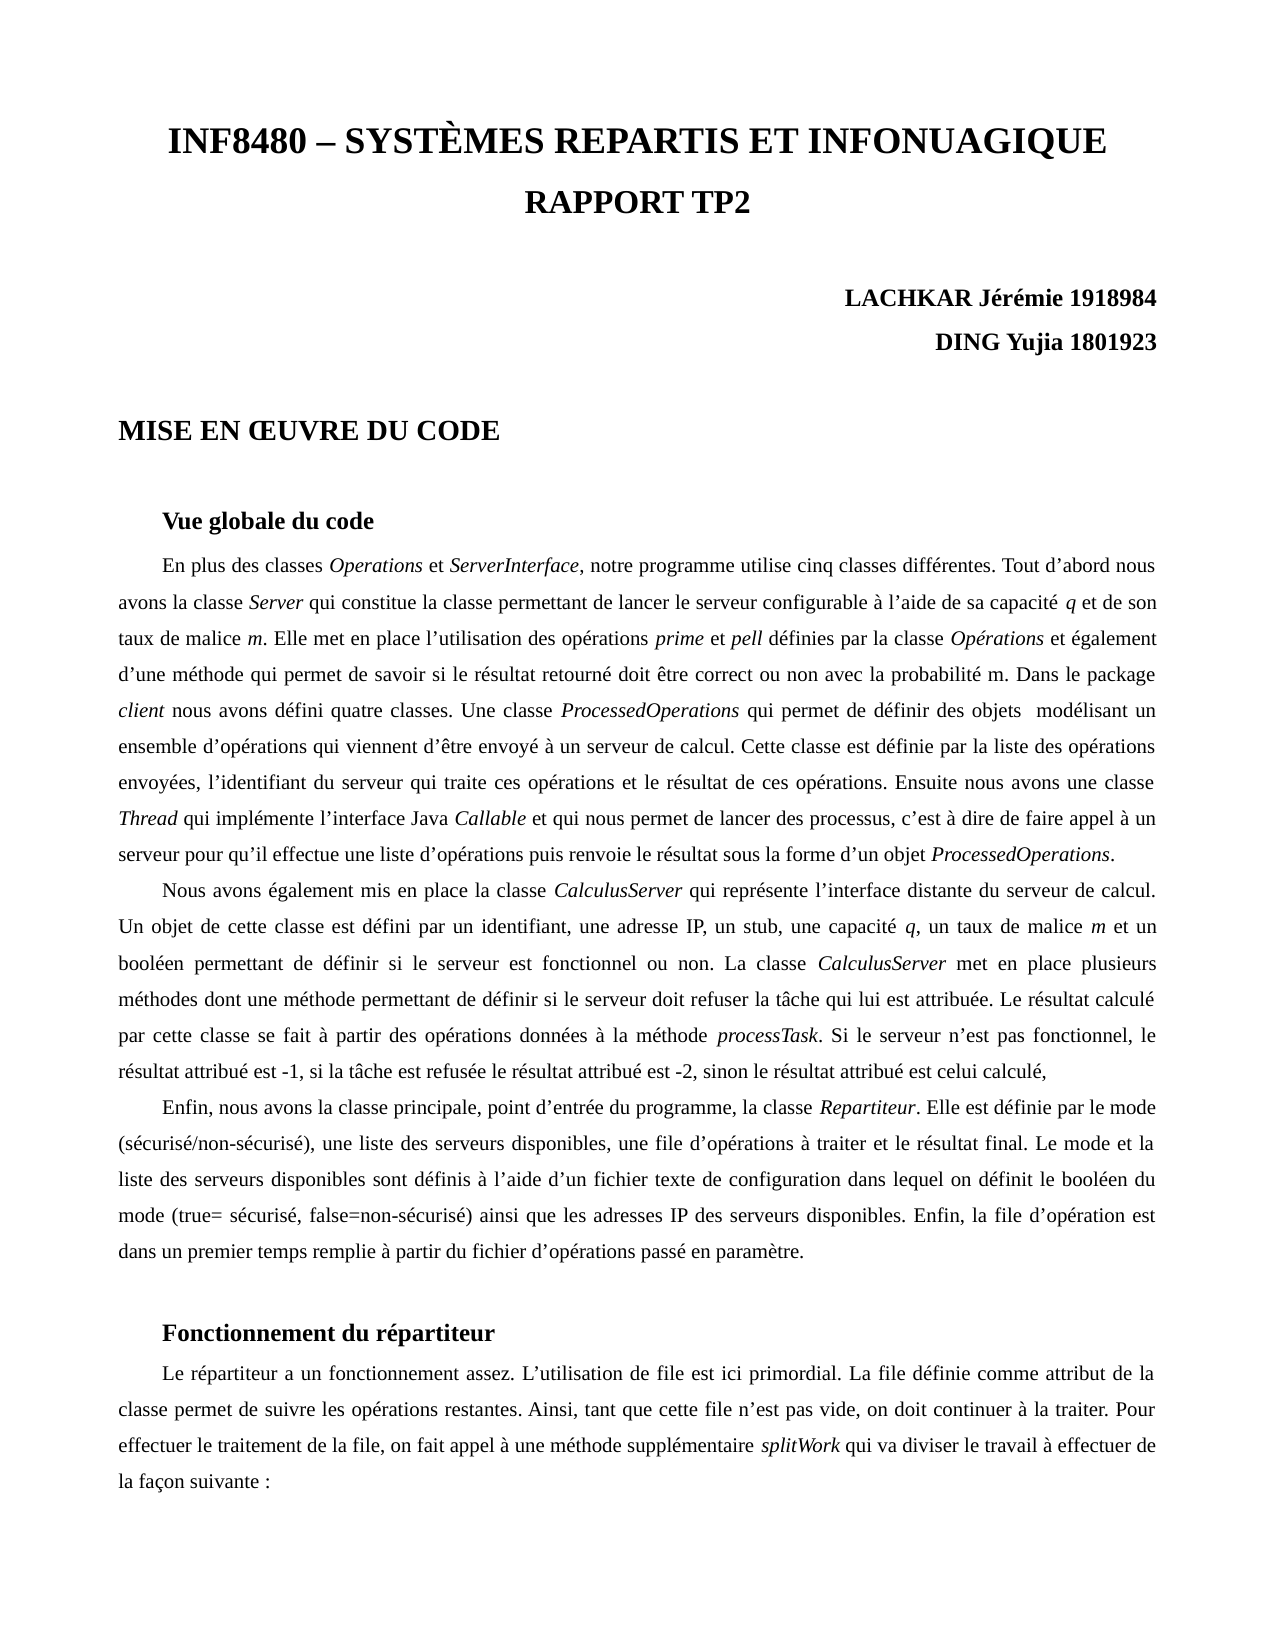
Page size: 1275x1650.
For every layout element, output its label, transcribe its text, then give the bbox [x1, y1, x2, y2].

text INF8480 – SYSTÈMES REPARTIS ET INFONUAGIQUE [118, 118, 1157, 161]
text MISE EN ŒUVRE DU CODE [118, 413, 1157, 446]
text LACHKAR Jérémie 1918984 [118, 283, 1157, 312]
text Le répartiteur a un fonctionnement assez. L’utilisation de file est ici primordial. La file définie comme attribut de la classe permet de suivre les opérations restantes. Ainsi, tant que cette file n’est pas vide, on doit continuer à la traiter. Pour effectuer le traitement de la file, on fait appel à une méthode supplémentaire splitWork qui va diviser le travail à effectuer de la façon suivante : [118, 1361, 1157, 1493]
text Vue globale du code [118, 506, 1157, 535]
text RAPPORT TP2 [118, 183, 1157, 221]
text Nous avons également mis en place la classe CalculusServer qui représente l’interface distante du serveur de calcul. Un objet de cette classe est défini par un identifiant, une adresse IP, un stub, une capacité q, un taux de malice m et un booléen permettant de définir si le serveur est fonctionnel ou non. La classe CalculusServer met en place plusieurs méthodes dont une méthode permettant de définir si le serveur doit refuser la tâche qui lui est attribuée. Le résultat calculé par cette classe se fait à partir des opérations données à la méthode processTask. Si le serveur n’est pas fonctionnel, le résultat attribué est -1, si la tâche est refusée le résultat attribué est -2, sinon le résultat attribué est celui calculé, [118, 878, 1157, 1083]
text DING Yujia 1801923 [118, 327, 1157, 355]
text En plus des classes Operations et ServerInterface, notre programme utilise cinq classes différentes. Tout d’abord nous avons la classe Server qui constitue la classe permettant de lancer le serveur configurable à l’aide de sa capacité q et de son taux de malice m. Elle met en place l’utilisation des opérations prime et pell définies par la classe Opérations et également d’une méthode qui permet de savoir si le résultat retourné doit être correct ou non avec la probabilité m. Dans le package client nous avons défini quatre classes. Une classe ProcessedOperations qui permet de définir des objets modélisant un ensemble d’opérations qui viennent d’être envoyé à un serveur de calcul. Cette classe est définie par la liste des opérations envoyées, l’identifiant du serveur qui traite ces opérations et le résultat de ces opérations. Ensuite nous avons une classe Thread qui implémente l’interface Java Callable et qui nous permet de lancer des processus, c’est à dire de faire appel à un serveur pour qu’il effectue une liste d’opérations puis renvoie le résultat sous la forme d’un objet ProcessedOperations. [118, 549, 1157, 866]
text Fonctionnement du répartiteur [118, 1318, 1157, 1347]
text Enfin, nous avons la classe principale, point d’entrée du programme, la classe Repartiteur. Elle est définie par le mode (sécurisé/non-sécurisé), une liste des serveurs disponibles, une file d’opérations à traiter et le résultat final. Le mode et la liste des serveurs disponibles sont définis à l’aide d’un fichier texte de configuration dans lequel on définit le booléen du mode (true= sécurisé, false=non-sécurisé) ainsi que les adresses IP des serveurs disponibles. Enfin, la file d’opération est dans un premier temps remplie à partir du fichier d’opérations passé en paramètre. [118, 1095, 1157, 1263]
